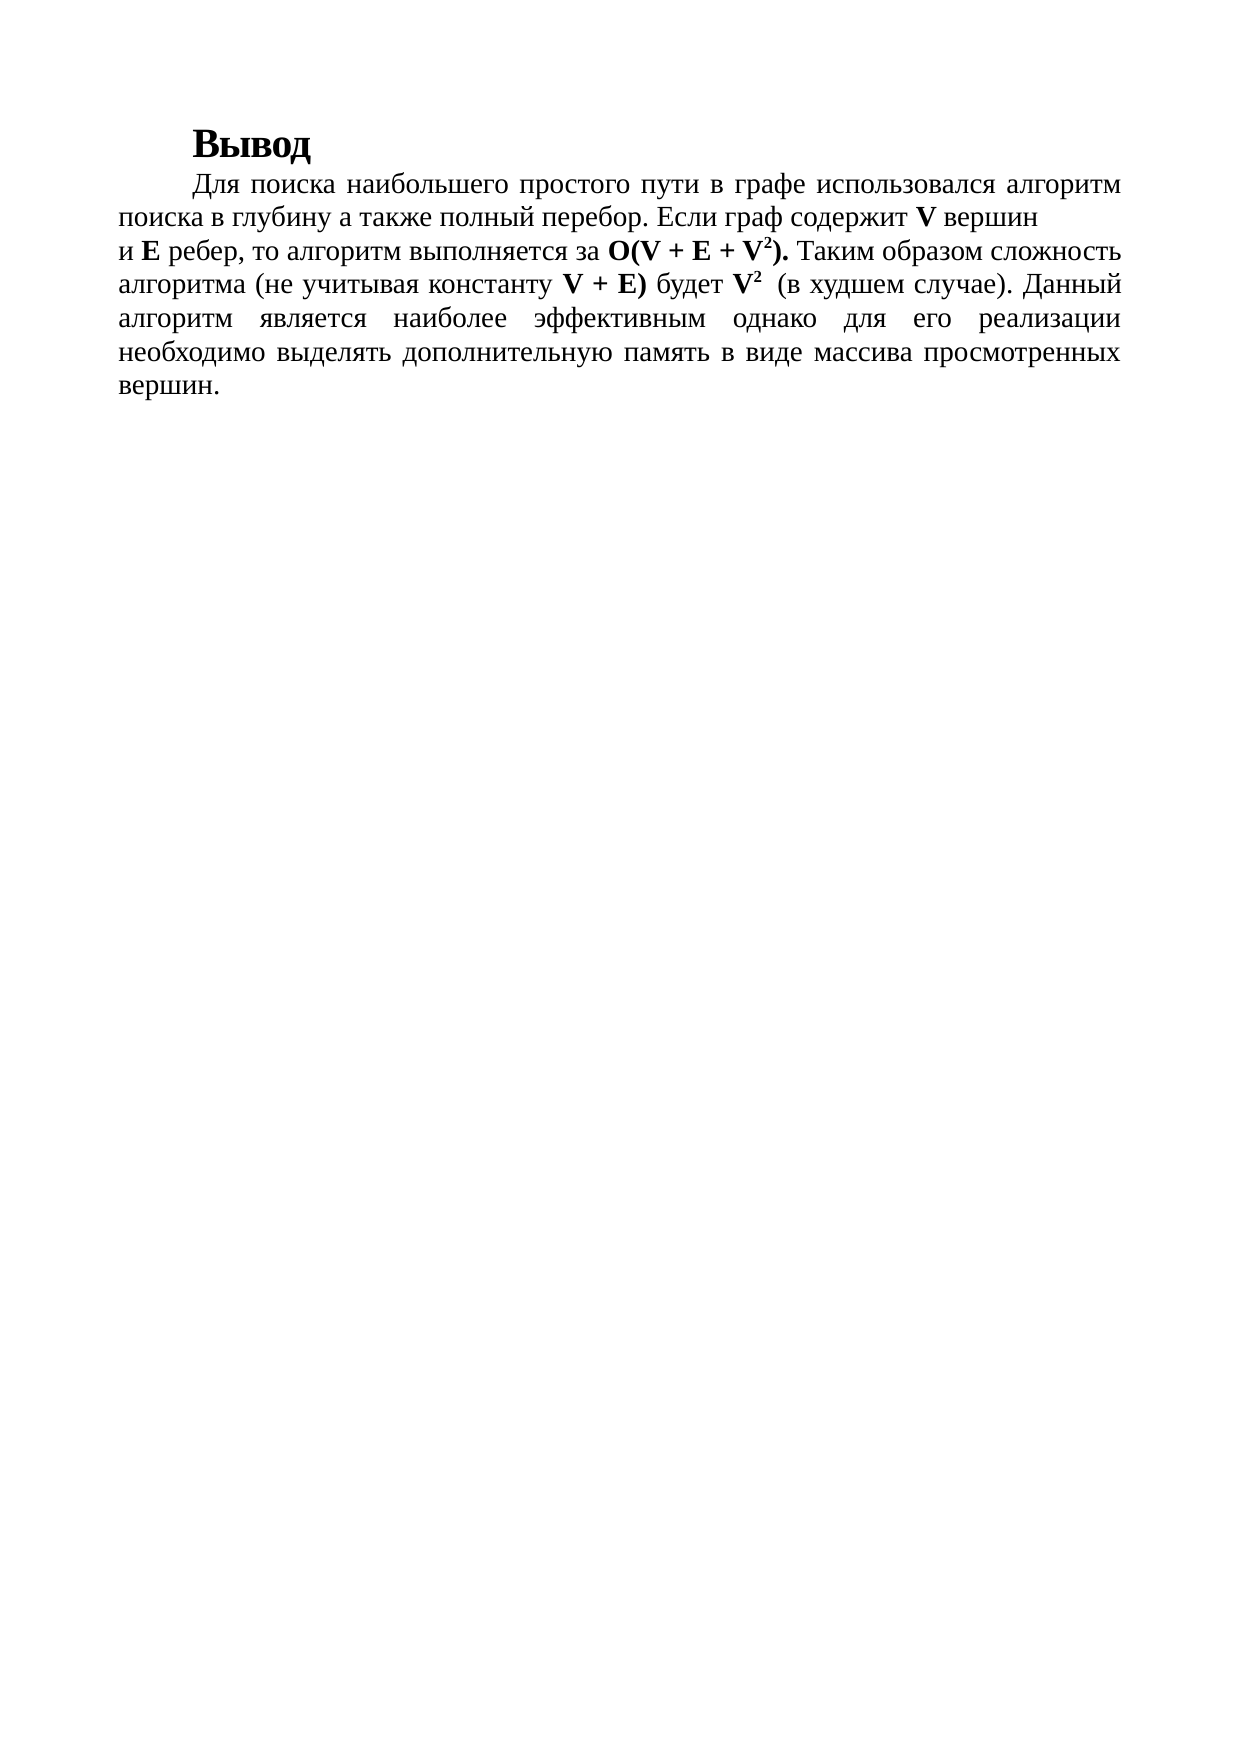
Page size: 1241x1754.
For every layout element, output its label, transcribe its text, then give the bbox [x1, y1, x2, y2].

text и E ребер, то алгоритм выполняется за О(V + E + V2). Таким образом сложность алгоритма (не учитывая константу V + E) будет V2 (в худшем случае). Данный алгоритм является наиболее эффективным однако для его реализации необходимо выделять дополнительную память в виде массива просмотренных вершин. [118, 233, 1122, 401]
text Для поиска наибольшего простого пути в графе использовался алгоритм поиска в глубину а также полный перебор. Если граф содержит V вершин [118, 166, 1122, 233]
title Вывод [118, 118, 1122, 166]
